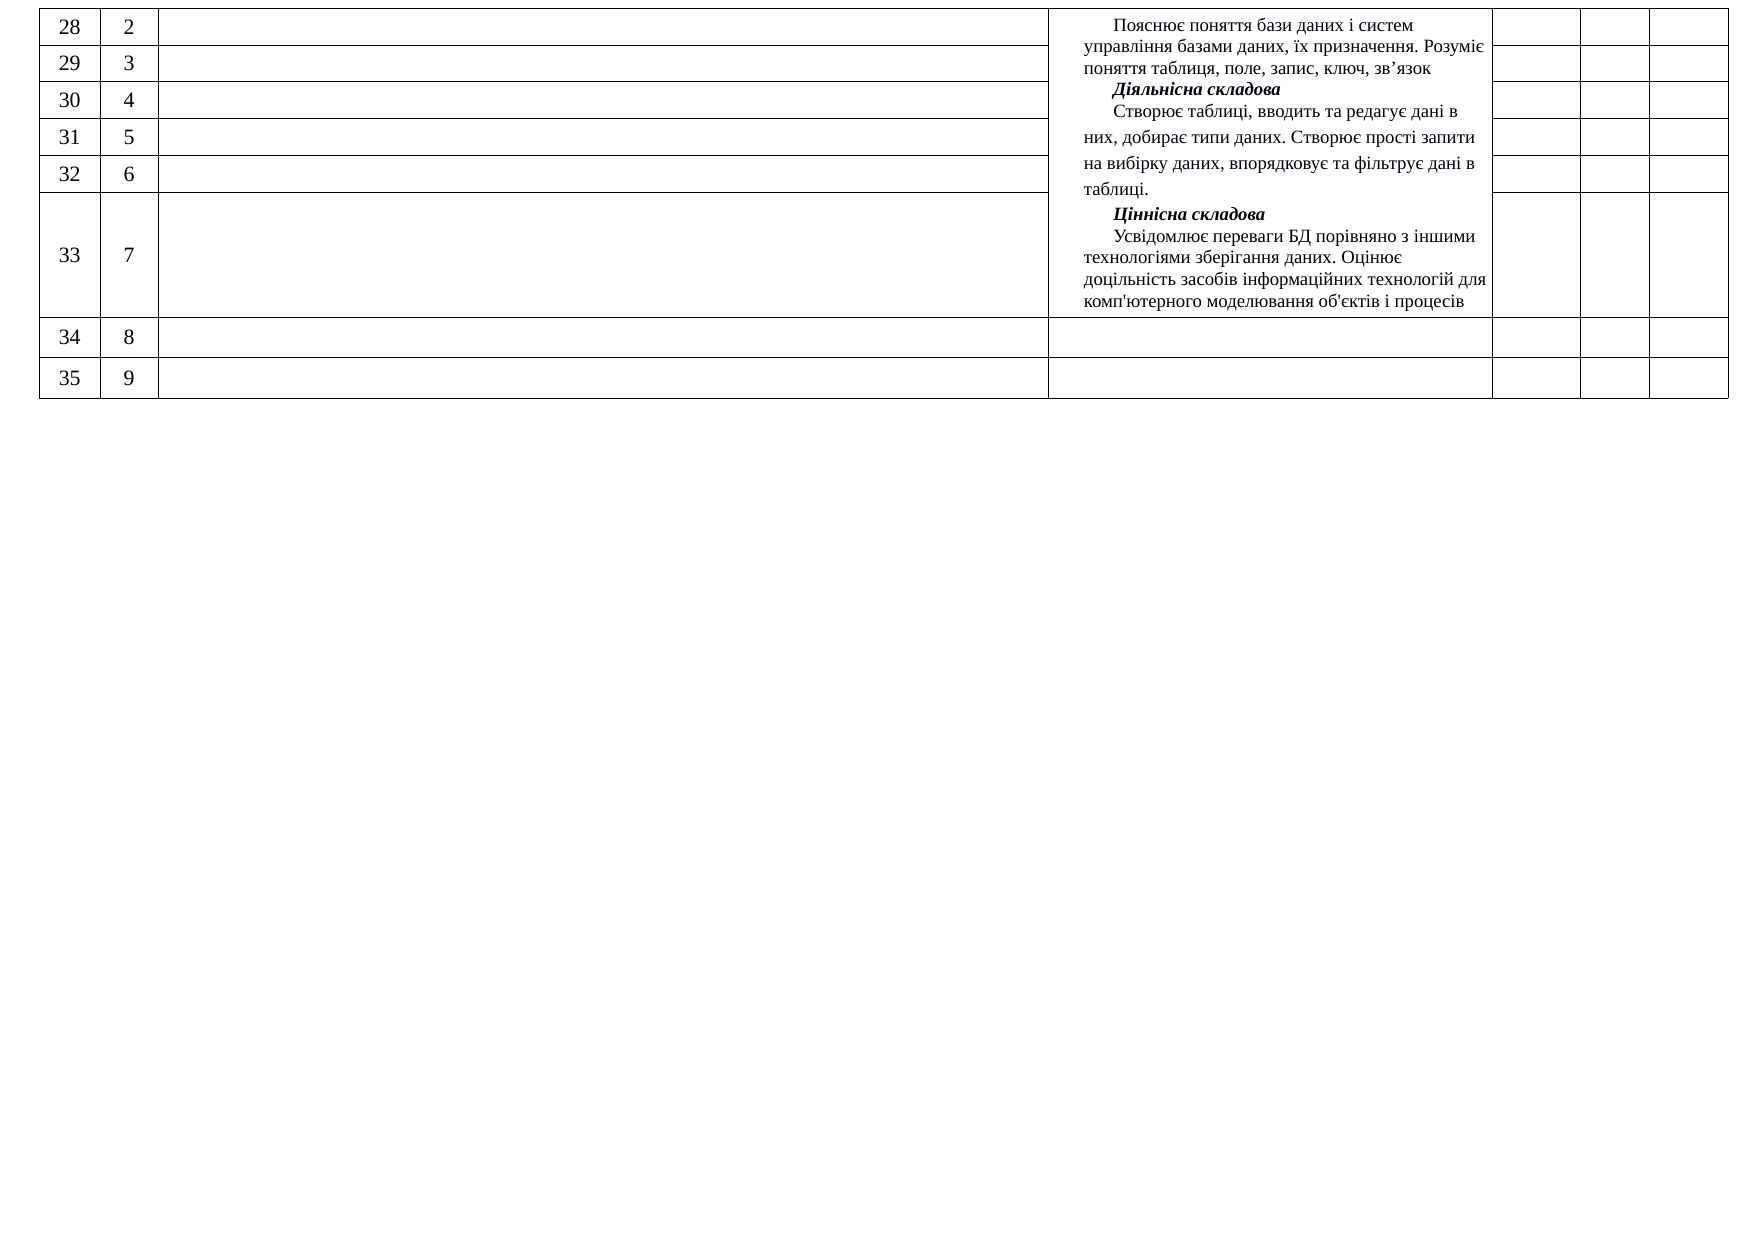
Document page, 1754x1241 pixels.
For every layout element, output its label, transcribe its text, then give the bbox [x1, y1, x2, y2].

table_cell [1650, 46, 1728, 81]
table_cell [1581, 358, 1649, 397]
table_cell [1581, 193, 1649, 317]
table_cell Пояснює поняття бази даних і систем управління базами даних, їх призначення. Розуміє поняття таблиця, поле, запис, ключ, зв’язок Діяльнісна складова Створює таблиці, вводить та редагує дані в них, добирає типи даних. Створює прості запити на вибірку даних, впорядковує та фільтрує дані в таблиці. Ціннісна складова Усвідомлює переваги БД порівняно з іншими технологіями зберігання даних. Оцінює доцільність засобів інформаційних технологій для комп'ютерного моделювання об'єктів і процесів [1049, 9, 1492, 317]
table_cell [1493, 9, 1580, 44]
table_cell 30 [40, 82, 100, 118]
table_cell [159, 9, 1048, 44]
table_cell [1493, 358, 1580, 397]
table_cell [159, 318, 1048, 357]
table_cell [1581, 46, 1649, 81]
table_cell [1581, 9, 1649, 44]
table_cell [1049, 318, 1492, 357]
table_cell 34 [40, 318, 100, 357]
table_cell [1493, 193, 1580, 317]
table_cell [1493, 46, 1580, 81]
table_cell [1650, 156, 1728, 192]
table_cell [1493, 156, 1580, 192]
table_cell [1650, 9, 1728, 44]
table_cell 29 [40, 46, 100, 81]
table_cell [1581, 156, 1649, 192]
table_cell 31 [40, 119, 100, 155]
table_cell 7 [101, 193, 158, 317]
table_cell 8 [101, 318, 158, 357]
table_cell 5 [101, 119, 158, 155]
table_cell 28 [40, 9, 100, 44]
table_cell 33 [40, 193, 100, 317]
table_cell 6 [101, 156, 158, 192]
table_cell 4 [101, 82, 158, 118]
table_cell 2 [101, 9, 158, 44]
table_cell 3 [101, 46, 158, 81]
table_cell [1493, 318, 1580, 357]
table_cell [1650, 318, 1728, 357]
table_cell [159, 82, 1048, 118]
table_cell [1581, 318, 1649, 357]
table_cell [159, 193, 1048, 317]
table_cell 9 [101, 358, 158, 397]
table_cell [1650, 119, 1728, 155]
table_cell [1581, 82, 1649, 118]
table_cell [1049, 358, 1492, 397]
table_cell [159, 156, 1048, 192]
table_cell [1493, 119, 1580, 155]
table_cell 35 [40, 358, 100, 397]
table_cell [159, 46, 1048, 81]
table_cell [1493, 82, 1580, 118]
table_cell [159, 119, 1048, 155]
table_cell [1650, 193, 1728, 317]
table_cell [1650, 82, 1728, 118]
table_cell 32 [40, 156, 100, 192]
table_cell [1650, 358, 1728, 397]
table_cell [159, 358, 1048, 397]
table_cell [1581, 119, 1649, 155]
